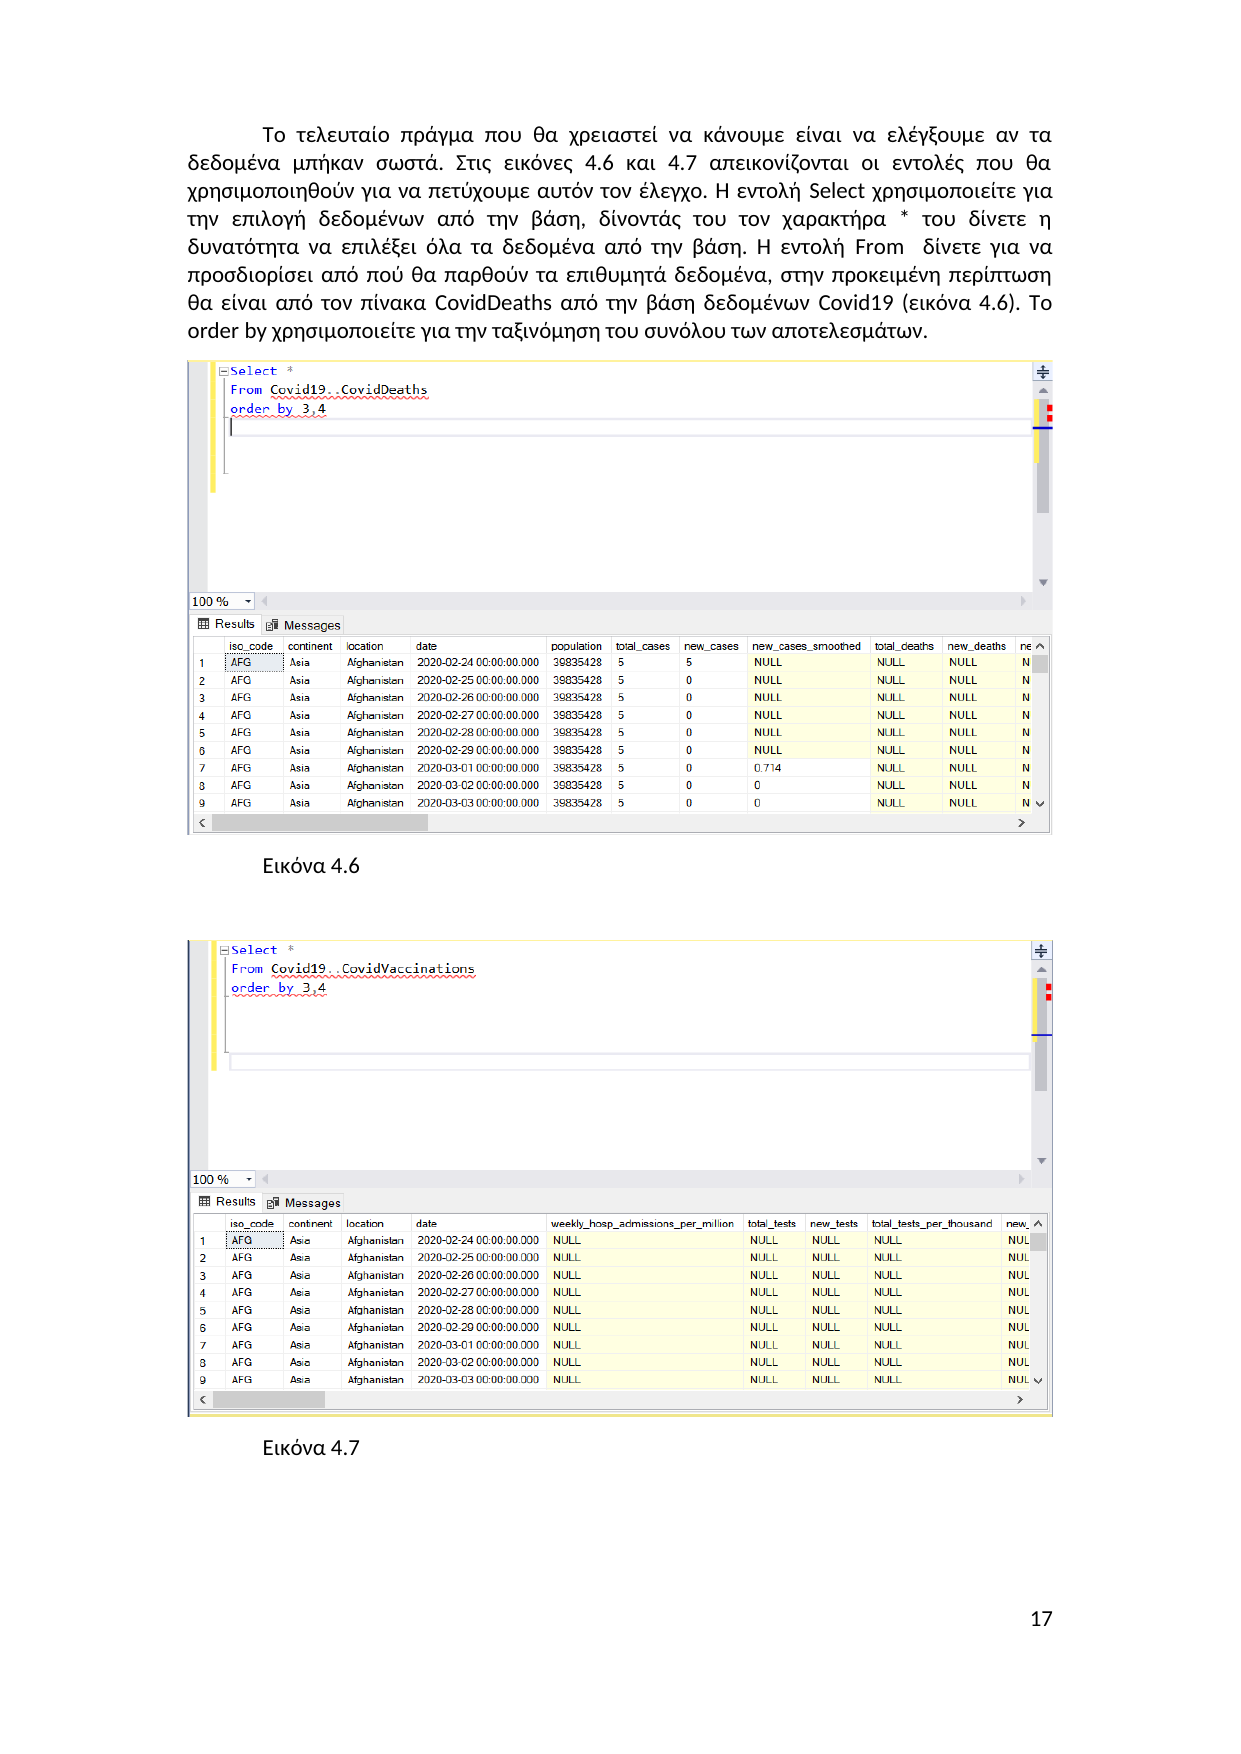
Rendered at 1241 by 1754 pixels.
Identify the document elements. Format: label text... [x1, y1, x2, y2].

text Το τελευταίο πράγμα που θα χρειαστεί να κάνουμε είναι να ελέγξουμε αν τα δεδομένα μπήκαν σωστά. Στις εικόνες 4.6 και 4.7 απεικονίζονται οι εντολές που θα χρησιμοποιηθούν για να πετύχουμε αυτόν τον έλεγχο. Η εντολή Select χρησιμοποιείτε για την επιλογή δεδομένων από την βάση, δίνοντάς του τον χαρακτήρα * του δίνετε η δυνατότητα να επιλέξει όλα τα δεδομένα από την βάση. Η εντολή From δίνετε για να προσδιορίσει από πού θα παρθούν τα επιθυμητά δεδομένα, στην προκειμένη περίπτωση θα είναι από τον πίνακα CovidDeaths από την βάση δεδομένων Covid19 (εικόνα 4.6). Το order by χρησιμοποιείτε για την ταξινόμηση του συνόλου των αποτελεσμάτων. [187, 120, 1053, 344]
text Εικόνα 4.6 [187, 851, 1053, 879]
text Εικόνα 4.7 [187, 1433, 1053, 1461]
